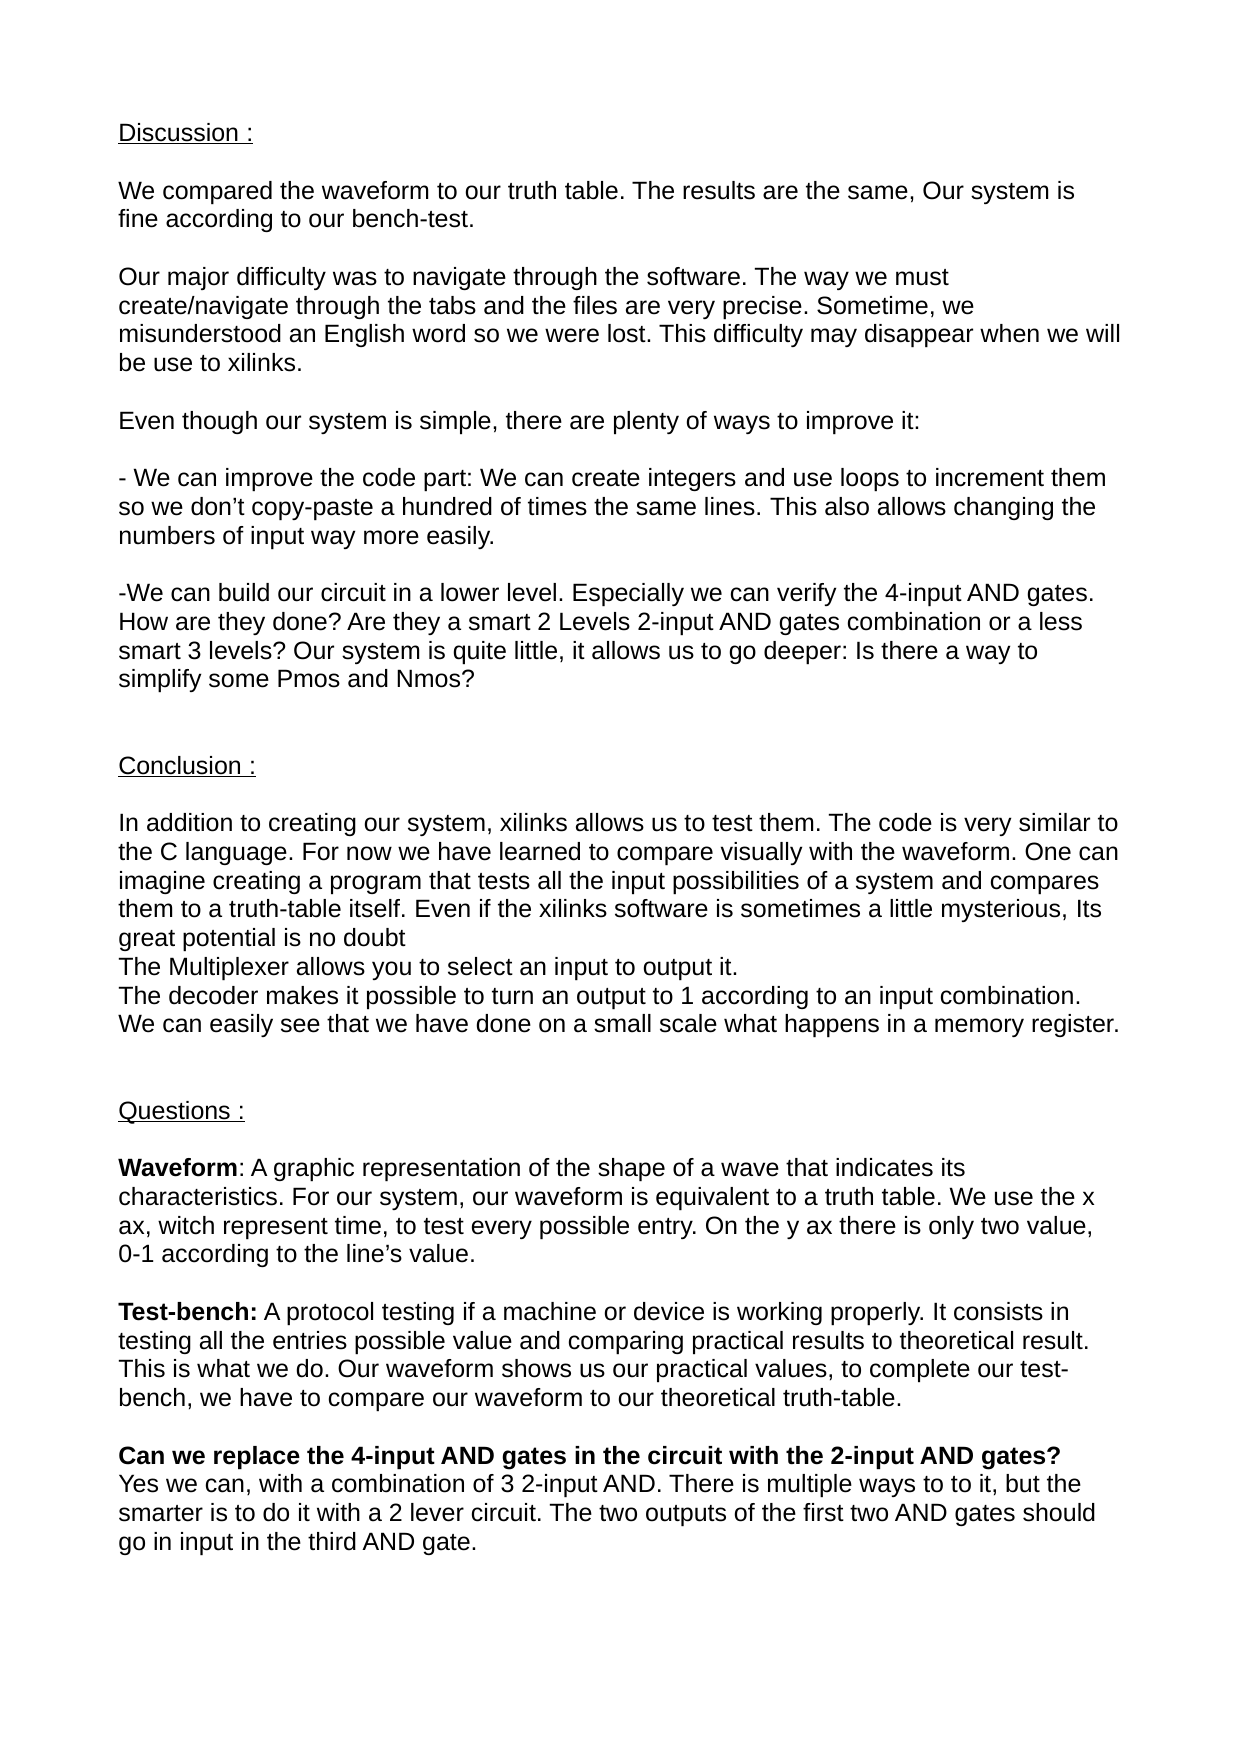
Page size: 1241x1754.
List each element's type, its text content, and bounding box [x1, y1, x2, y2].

text Questions : [118, 1096, 1122, 1124]
text Conclusion : [118, 751, 1122, 779]
text - We can improve the code part: We can create integers and use loops to increment them so we don’t copy-paste a hundred of times the same lines. This also allows changing the numbers of input way more easily. [118, 463, 1122, 549]
text Waveform: A graphic representation of the shape of a wave that indicates its characteristics. For our system, our waveform is equivalent to a truth table. We use the x ax, witch represent time, to test every possible entry. On the y ax there is only two value, 0-1 according to the line’s value. [118, 1153, 1122, 1268]
text We compared the waveform to our truth table. The results are the same, Our system is fine according to our bench-test. [118, 176, 1122, 233]
text Can we replace the 4-input AND gates in the circuit with the 2-input AND gates? [118, 1441, 1122, 1469]
text Discussion : [118, 118, 1122, 147]
text Our major difficulty was to navigate through the software. The way we must create/navigate through the tabs and the files are very precise. Sometime, we misunderstood an English word so we were lost. This difficulty may disappear when we will be use to xilinks. [118, 262, 1122, 377]
text Yes we can, with a combination of 3 2-input AND. There is multiple ways to to it, but the smarter is to do it with a 2 lever circuit. The two outputs of the first two AND gates should go in input in the third AND gate. [118, 1469, 1122, 1556]
text In addition to creating our system, xilinks allows us to test them. The code is very similar to the C language. For now we have learned to compare visually with the waveform. One can imagine creating a program that tests all the input possibilities of a system and compares them to a truth-table itself. Even if the xilinks software is sometimes a little mysterious, Its great potential is no doubt The Multiplexer allows you to select an input to output it. The decoder makes it possible to turn an output to 1 according to an input combination. We can easily see that we have done on a small scale what happens in a memory register. [118, 808, 1122, 1038]
text -We can build our circuit in a lower level. Especially we can verify the 4-input AND gates. How are they done? Are they a smart 2 Levels 2-input AND gates combination or a less smart 3 levels? Our system is quite little, it allows us to go deeper: Is there a way to simplify some Pmos and Nmos? [118, 578, 1122, 693]
text Even though our system is simple, there are plenty of ways to improve it: [118, 406, 1122, 434]
text Test-bench: A protocol testing if a machine or device is working properly. It consists in testing all the entries possible value and comparing practical results to theoretical result. This is what we do. Our waveform shows us our practical values, to complete our test-bench, we have to compare our waveform to our theoretical truth-table. [118, 1297, 1122, 1412]
